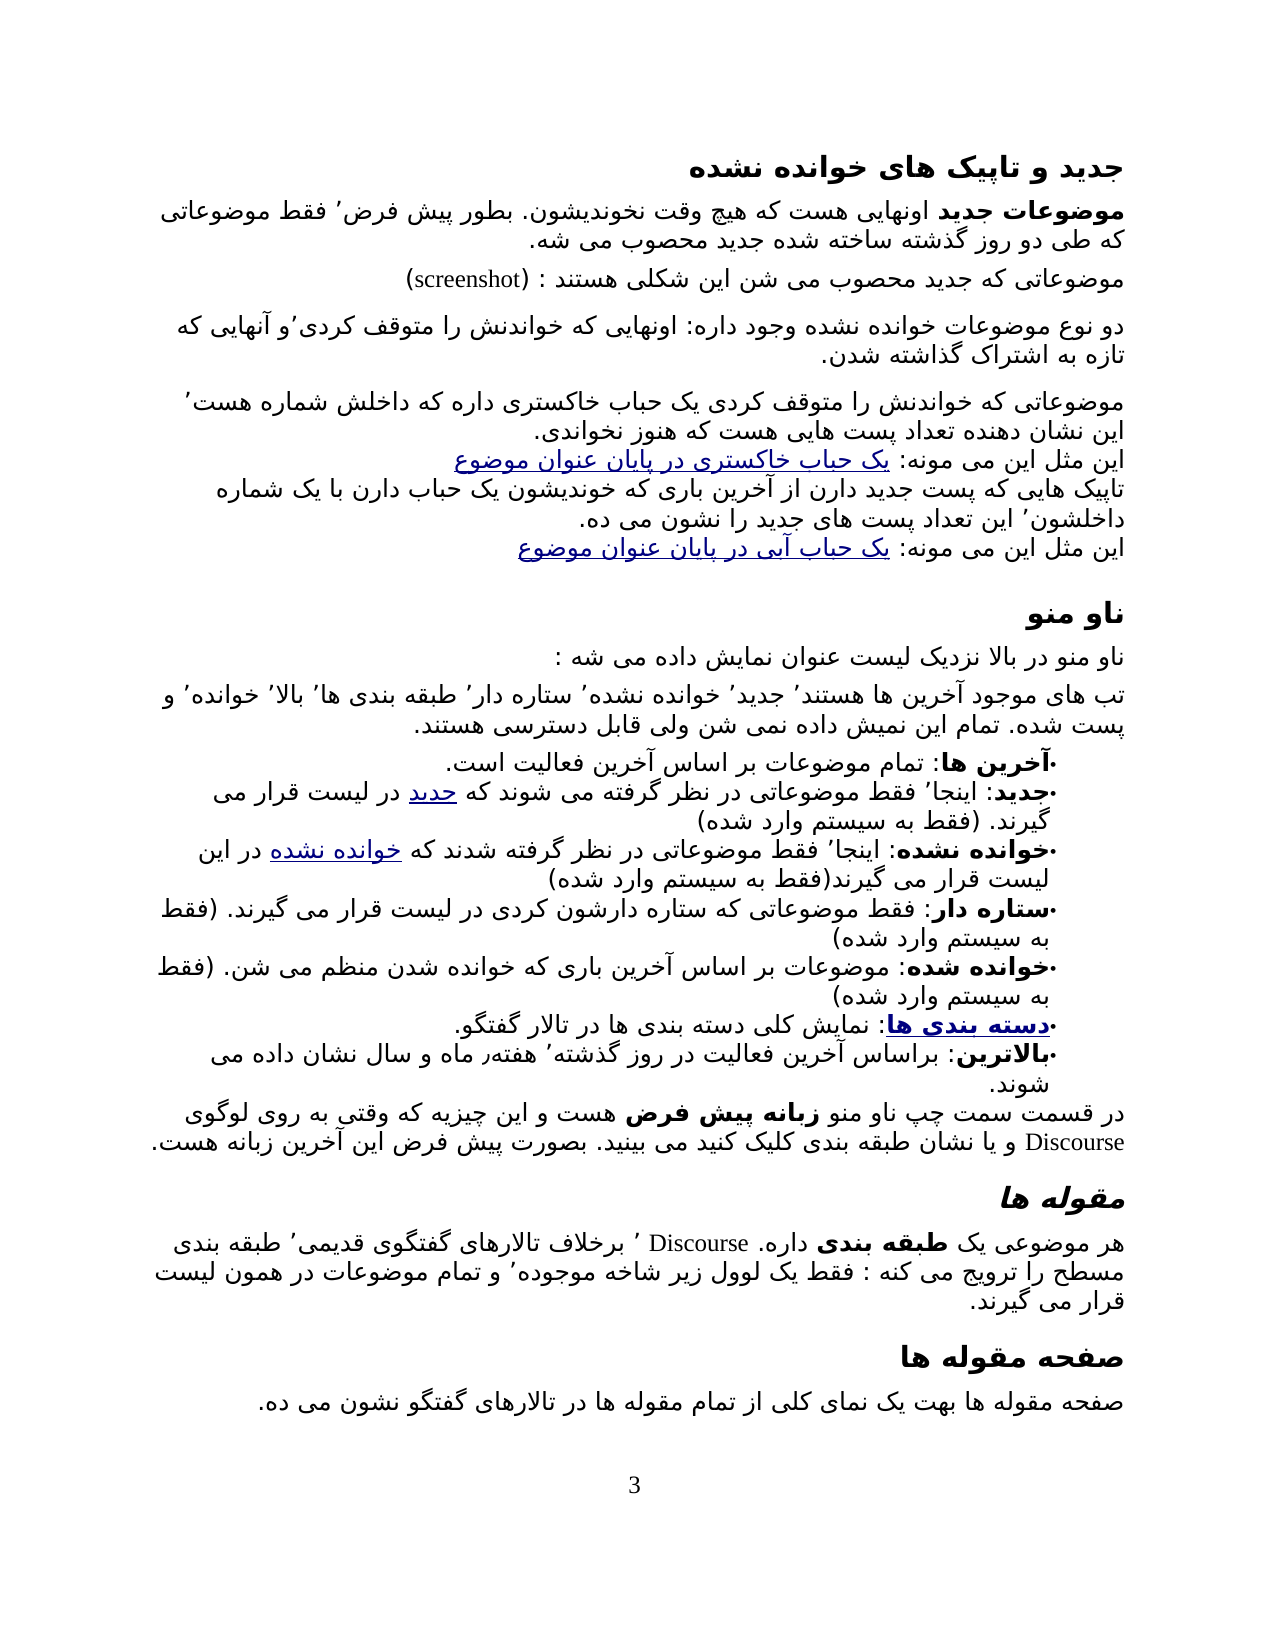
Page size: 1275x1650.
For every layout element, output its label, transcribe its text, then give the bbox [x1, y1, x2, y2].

subtitle صفحه مقوله ها [150, 1341, 1125, 1374]
text موضوعاتی که جدید محصوب می شن این شکلی هستند : (screenshot) [150, 264, 1125, 293]
list بالاترین: براساس آخرین فعالیت در روز گذشته٬ هفته٫ ماه و سال نشان داده می شوند. [150, 1040, 1087, 1098]
list جدید: اینجا٬ فقط موضوعاتی در نظر گرفته می شوند که جدید در لیست قرار می گیرند. (فقط به سیستم وارد شده) [150, 777, 1087, 836]
text هر موضوعی یک طبقه بندی داره. Discourse ٬‌ برخلاف تالارهای گفتگوی قدیمی٬ طبقه بندی مسطح را ترویج می کنه : فقط یک لوول زیر شاخه موجوده٬ و تمام موضوعات در همون لیست قرار می گیرند. [150, 1228, 1125, 1316]
subtitle مقوله ها [150, 1181, 1125, 1215]
text موضوعاتی که خواندنش را متوقف کردی یک حباب خاکستری داره که داخلش شماره هست٬‌ این نشان دهنده تعداد پست هایی هست که هنوز نخواندی. این مثل این می مونه: یک حباب خاکستری در پایان عنوان موضوع تاپیک هایی که پست جدید دارن از آخرین باری که خوندیشون یک حباب دارن با یک شماره داخلشون٬ این تعداد پست های جدید را نشون می ده. این مثل این می مونه: یک حباب آبی در پایان عنوان موضوع [150, 387, 1125, 562]
text ناو منو در بالا نزدیک لیست عنوان نمایش داده می شه : [150, 643, 1125, 672]
list خوانده نشده: اینجا٬ فقط موضوعاتی در نظر گرفته شدند که خوانده نشده در این لیست قرار می گیرند(فقط به سیستم وارد شده) [150, 836, 1087, 894]
list آخرین ها: تمام موضوعات بر اساس آخرین فعالیت است. [150, 748, 1087, 777]
list خوانده شده: موضوعات بر اساس آخرین باری که خوانده شدن منظم می شن. (فقط به سیستم وارد شده) [150, 952, 1087, 1011]
subtitle جدید و تاپیک های خوانده نشده [150, 150, 1125, 184]
text موضوعات جدید اونهایی هست که هیچ وقت نخوندیشون. بطور پیش فرض٬ فقط موضوعاتی که طی دو روز گذشته ساخته شده جدید محصوب می شه. [150, 196, 1125, 255]
text دو نوع موضوعات خوانده نشده وجود داره: اونهایی که خواندنش را متوقف کردی٬‌و آنهایی که تازه به اشتراک گذاشته شدن. [150, 311, 1125, 369]
subtitle ناو منو [150, 596, 1125, 630]
text در قسمت سمت چپ ناو منو زبانه پیش فرض هست و این چیزیه که وقتی به روی لوگوی Discourse و یا نشان طبقه بندی کلیک کنید می بینید. بصورت پیش فرض این آخرین زبانه هست. [150, 1098, 1125, 1156]
text تب های موجود آخرین ها هستند٬‌ جدید٬ خوانده نشده٬ ستاره دار٬ طبقه بندی ها٬‌ بالا٬ خوانده٬ و پست شده. تمام این نمیش داده نمی شن ولی قابل دسترسی هستند. [150, 681, 1125, 739]
list ستاره دار: فقط موضوعاتی که ستاره دارشون کردی در لیست قرار می گیرند. (فقط به سیستم وارد شده) [150, 894, 1087, 952]
text صفحه مقوله ها بهت یک نمای کلی از تمام مقوله ها در تالارهای گفتگو نشون می ده. [150, 1387, 1125, 1416]
list دسته بندی ها: نمایش کلی دسته بندی ها در تالار گفتگو. [150, 1011, 1087, 1040]
